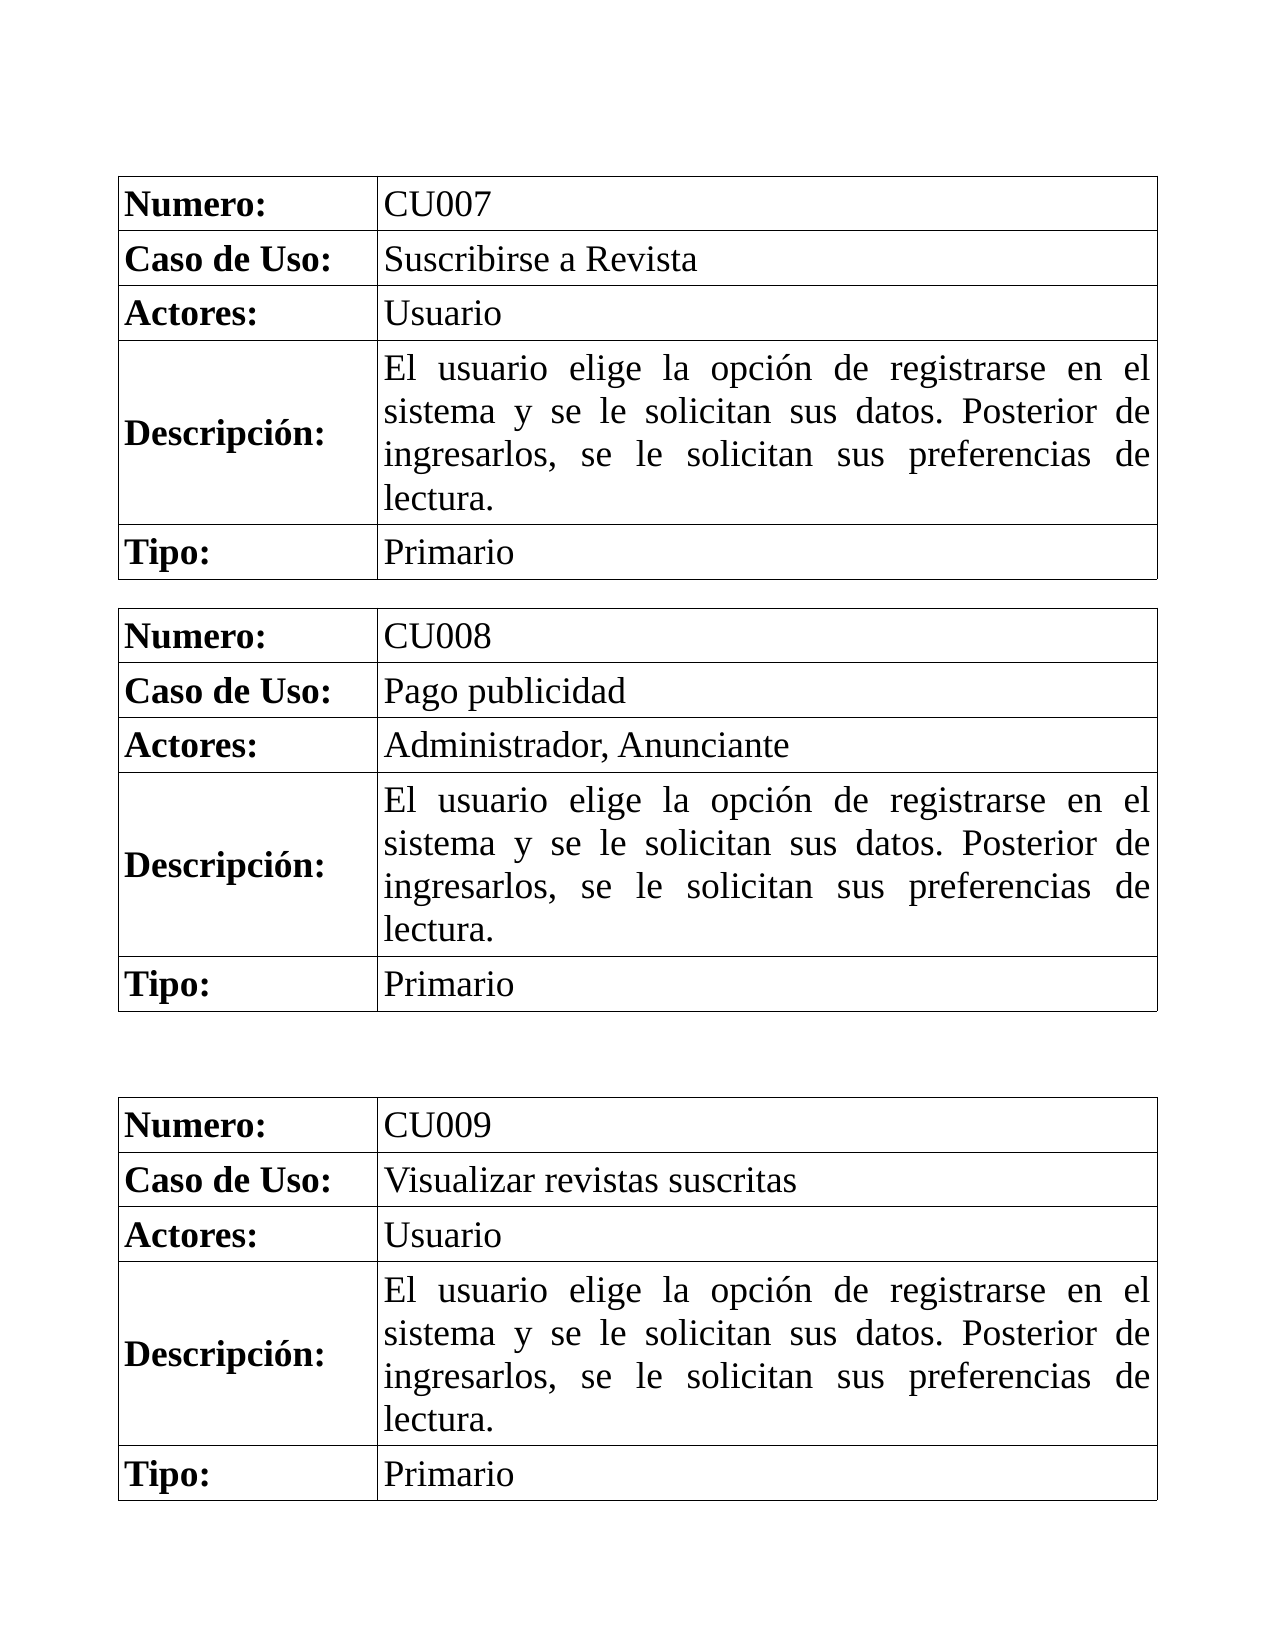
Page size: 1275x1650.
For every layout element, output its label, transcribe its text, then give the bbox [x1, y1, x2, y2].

table_cell Caso de Uso: [119, 231, 377, 285]
table_cell Visualizar revistas suscritas [378, 1153, 1157, 1206]
table_cell Pago publicidad [378, 663, 1157, 717]
table_cell Suscribirse a Revista [378, 231, 1157, 285]
table_cell Primario [378, 1446, 1157, 1500]
table_header Numero: [119, 177, 377, 230]
table_cell Usuario [378, 286, 1157, 340]
table_header CU009 [378, 1098, 1157, 1152]
table_header Numero: [119, 1098, 377, 1152]
table_cell Descripción: [119, 773, 377, 956]
table_cell Administrador, Anunciante [378, 718, 1157, 772]
table_cell Actores: [119, 718, 377, 772]
table_cell Actores: [119, 286, 377, 340]
table_cell El usuario elige la opción de registrarse en el sistema y se le solicitan sus datos. Posterior de ingresarlos, se le solicitan sus preferencias de lectura. [378, 773, 1157, 956]
table_header CU007 [378, 177, 1157, 230]
table_cell Usuario [378, 1207, 1157, 1261]
table_header Numero: [119, 609, 377, 662]
table_cell Tipo: [119, 957, 377, 1011]
table_cell El usuario elige la opción de registrarse en el sistema y se le solicitan sus datos. Posterior de ingresarlos, se le solicitan sus preferencias de lectura. [378, 341, 1157, 524]
table_cell Descripción: [119, 1262, 377, 1445]
table_cell Primario [378, 525, 1157, 579]
table_cell Primario [378, 957, 1157, 1011]
table_cell El usuario elige la opción de registrarse en el sistema y se le solicitan sus datos. Posterior de ingresarlos, se le solicitan sus preferencias de lectura. [378, 1262, 1157, 1445]
table_cell Tipo: [119, 525, 377, 579]
table_cell Caso de Uso: [119, 663, 377, 717]
table_cell Caso de Uso: [119, 1153, 377, 1206]
table_header CU008 [378, 609, 1157, 662]
table_cell Descripción: [119, 341, 377, 524]
table_cell Actores: [119, 1207, 377, 1261]
table_cell Tipo: [119, 1446, 377, 1500]
